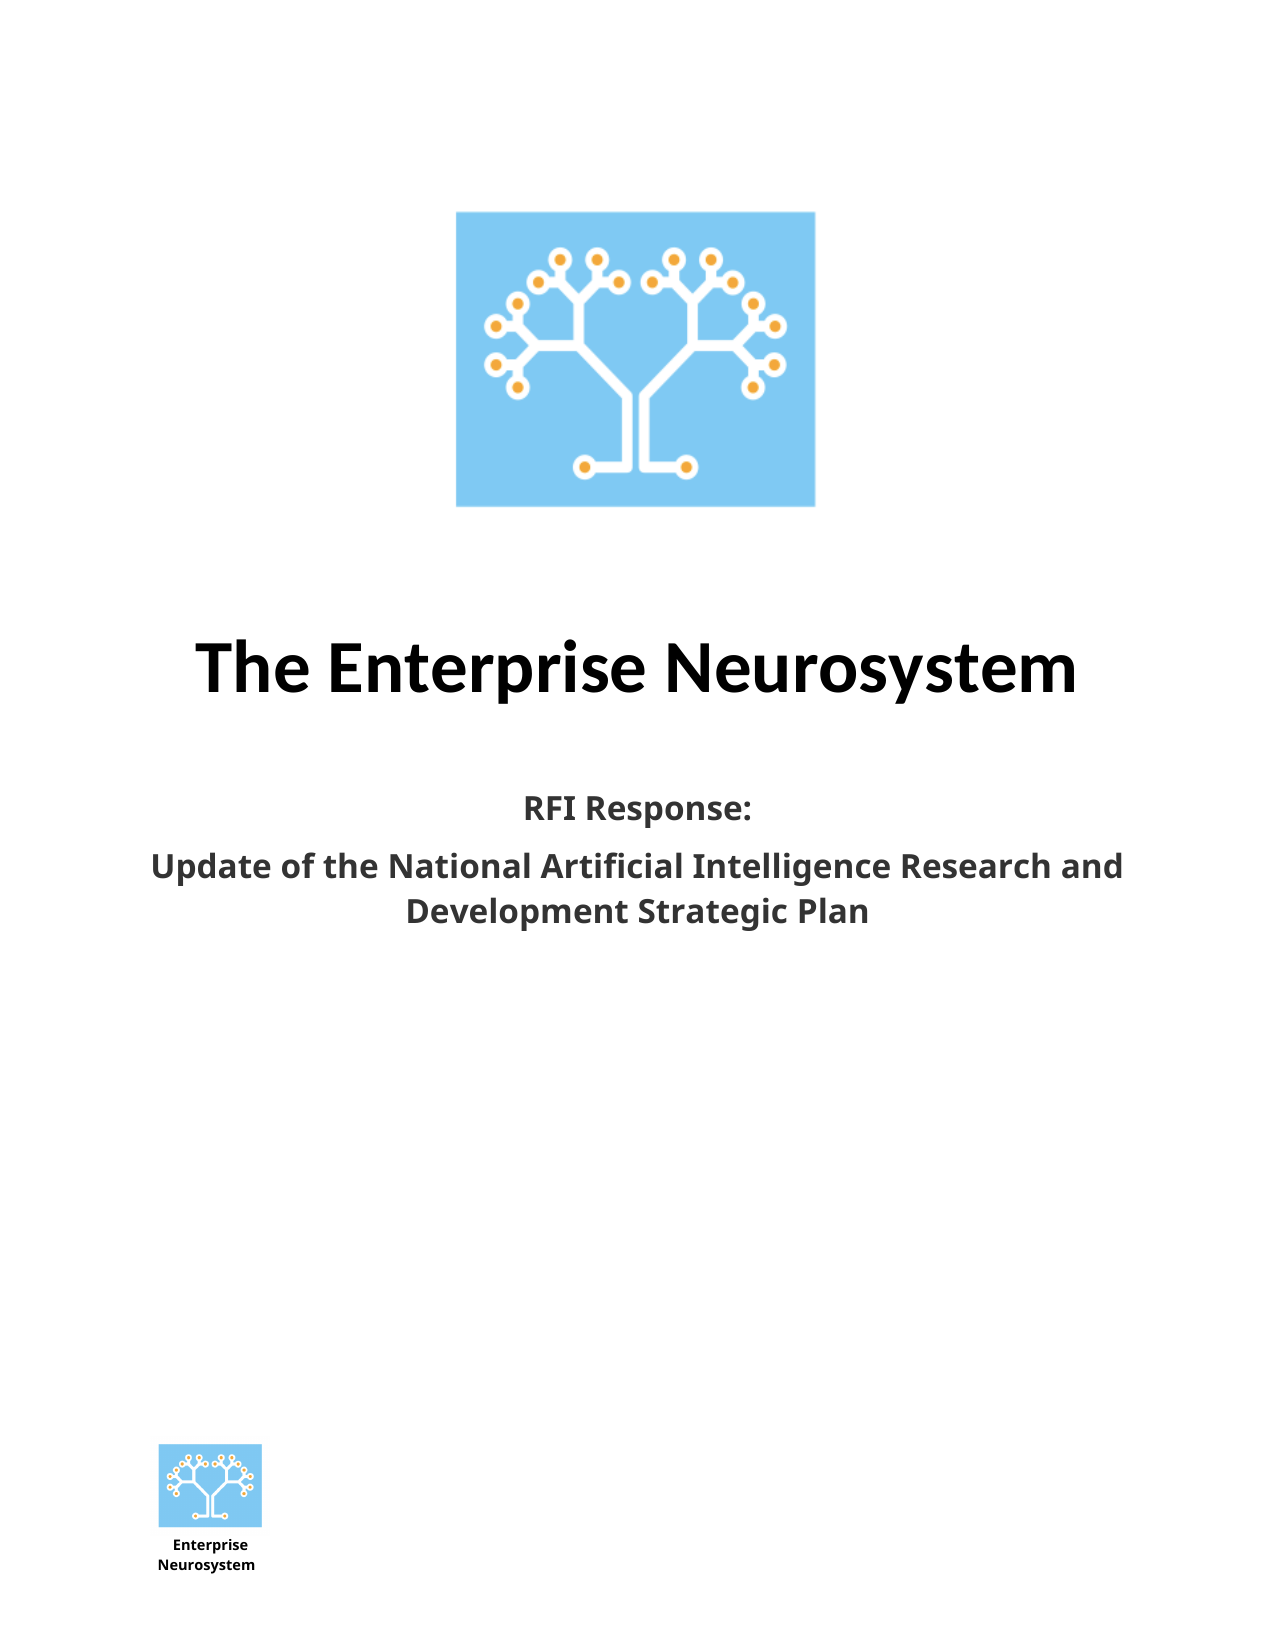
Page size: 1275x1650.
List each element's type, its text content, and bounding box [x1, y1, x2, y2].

subtitle The Enterprise Neurosystem [150, 619, 1125, 711]
subtitle Update of the National Artificial Intelligence Research and Development Strategic Plan [150, 842, 1125, 933]
picture [150, 1436, 271, 1536]
picture [427, 180, 848, 539]
subtitle RFI Response: [150, 784, 1125, 830]
